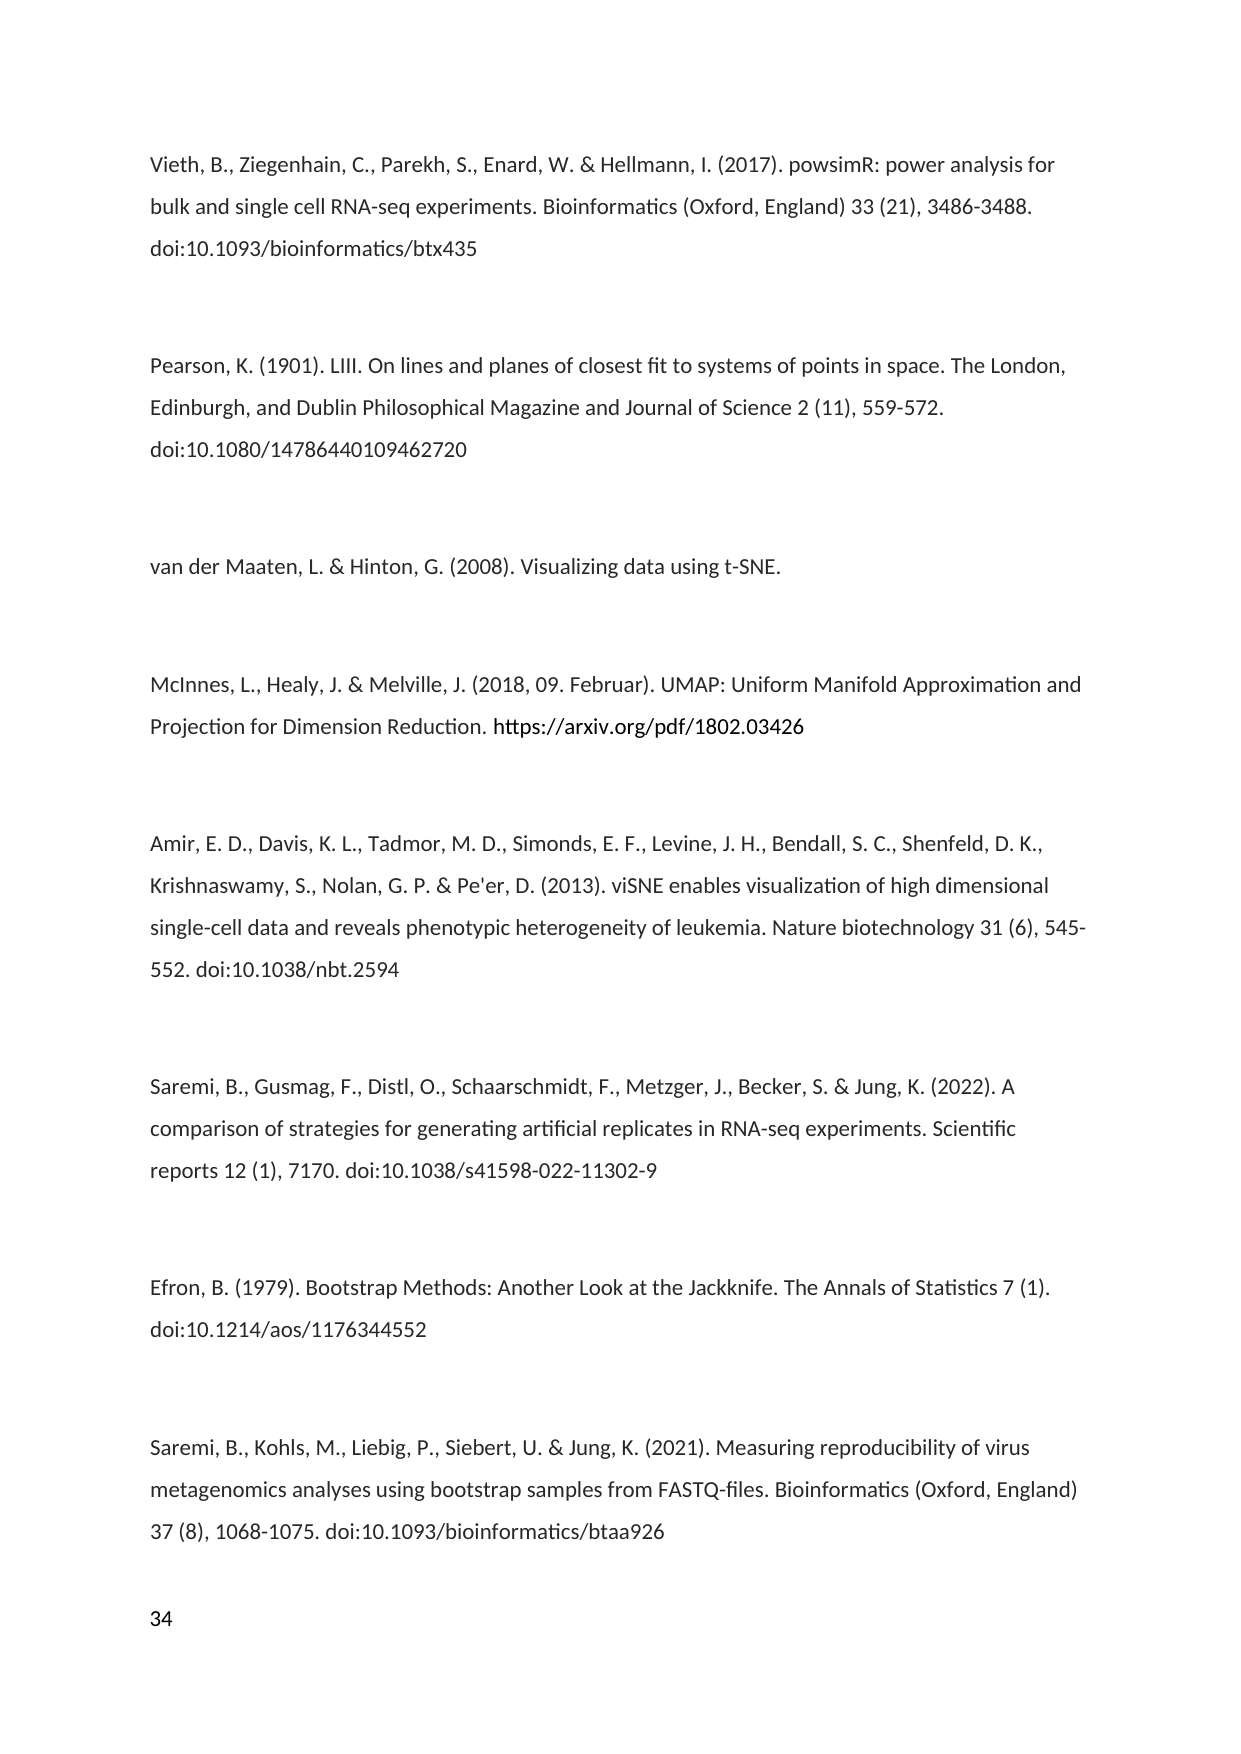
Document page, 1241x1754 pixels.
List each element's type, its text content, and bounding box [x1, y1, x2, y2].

text McInnes, L., Healy, J. & Melville, J. (2018, 09. Februar). UMAP: Uniform Manifold Approximation and Projection for Dimension Reduction. https://arxiv.org/pdf/1802.03426 [150, 670, 1090, 740]
text van der Maaten, L. & Hinton, G. (2008). Visualizing data using t-SNE. [150, 552, 1090, 581]
text Pearson, K. (1901). LIII. On lines and planes of closest fit to systems of points in space. The London, Edinburgh, and Dublin Philosophical Magazine and Journal of Science 2 (11), 559-572. doi:10.1080/14786440109462720 [150, 351, 1090, 463]
text Efron, B. (1979). Bootstrap Methods: Another Look at the Jackknife. The Annals of Statistics 7 (1). doi:10.1214/aos/1176344552 [150, 1273, 1090, 1343]
text Saremi, B., Kohls, M., Liebig, P., Siebert, U. & Jung, K. (2021). Measuring reproducibility of virus metagenomics analyses using bootstrap samples from FASTQ-files. Bioinformatics (Oxford, England) 37 (8), 1068-1075. doi:10.1093/bioinformatics/btaa926 [150, 1433, 1090, 1545]
text Vieth, B., Ziegenhain, C., Parekh, S., Enard, W. & Hellmann, I. (2017). powsimR: power analysis for bulk and single cell RNA-seq experiments. Bioinformatics (Oxford, England) 33 (21), 3486-3488. doi:10.1093/bioinformatics/btx435 [150, 150, 1090, 262]
text Saremi, B., Gusmag, F., Distl, O., Schaarschmidt, F., Metzger, J., Becker, S. & Jung, K. (2022). A comparison of strategies for generating artificial replicates in RNA-seq experiments. Scientific reports 12 (1), 7170. doi:10.1038/s41598-022-11302-9 [150, 1072, 1090, 1184]
text Amir, E. D., Davis, K. L., Tadmor, M. D., Simonds, E. F., Levine, J. H., Bendall, S. C., Shenfeld, D. K., Krishnaswamy, S., Nolan, G. P. & Pe'er, D. (2013). viSNE enables visualization of high dimensional single-cell data and reveals phenotypic heterogeneity of leukemia. Nature biotechnology 31 (6), 545-552. doi:10.1038/nbt.2594 [150, 829, 1090, 983]
